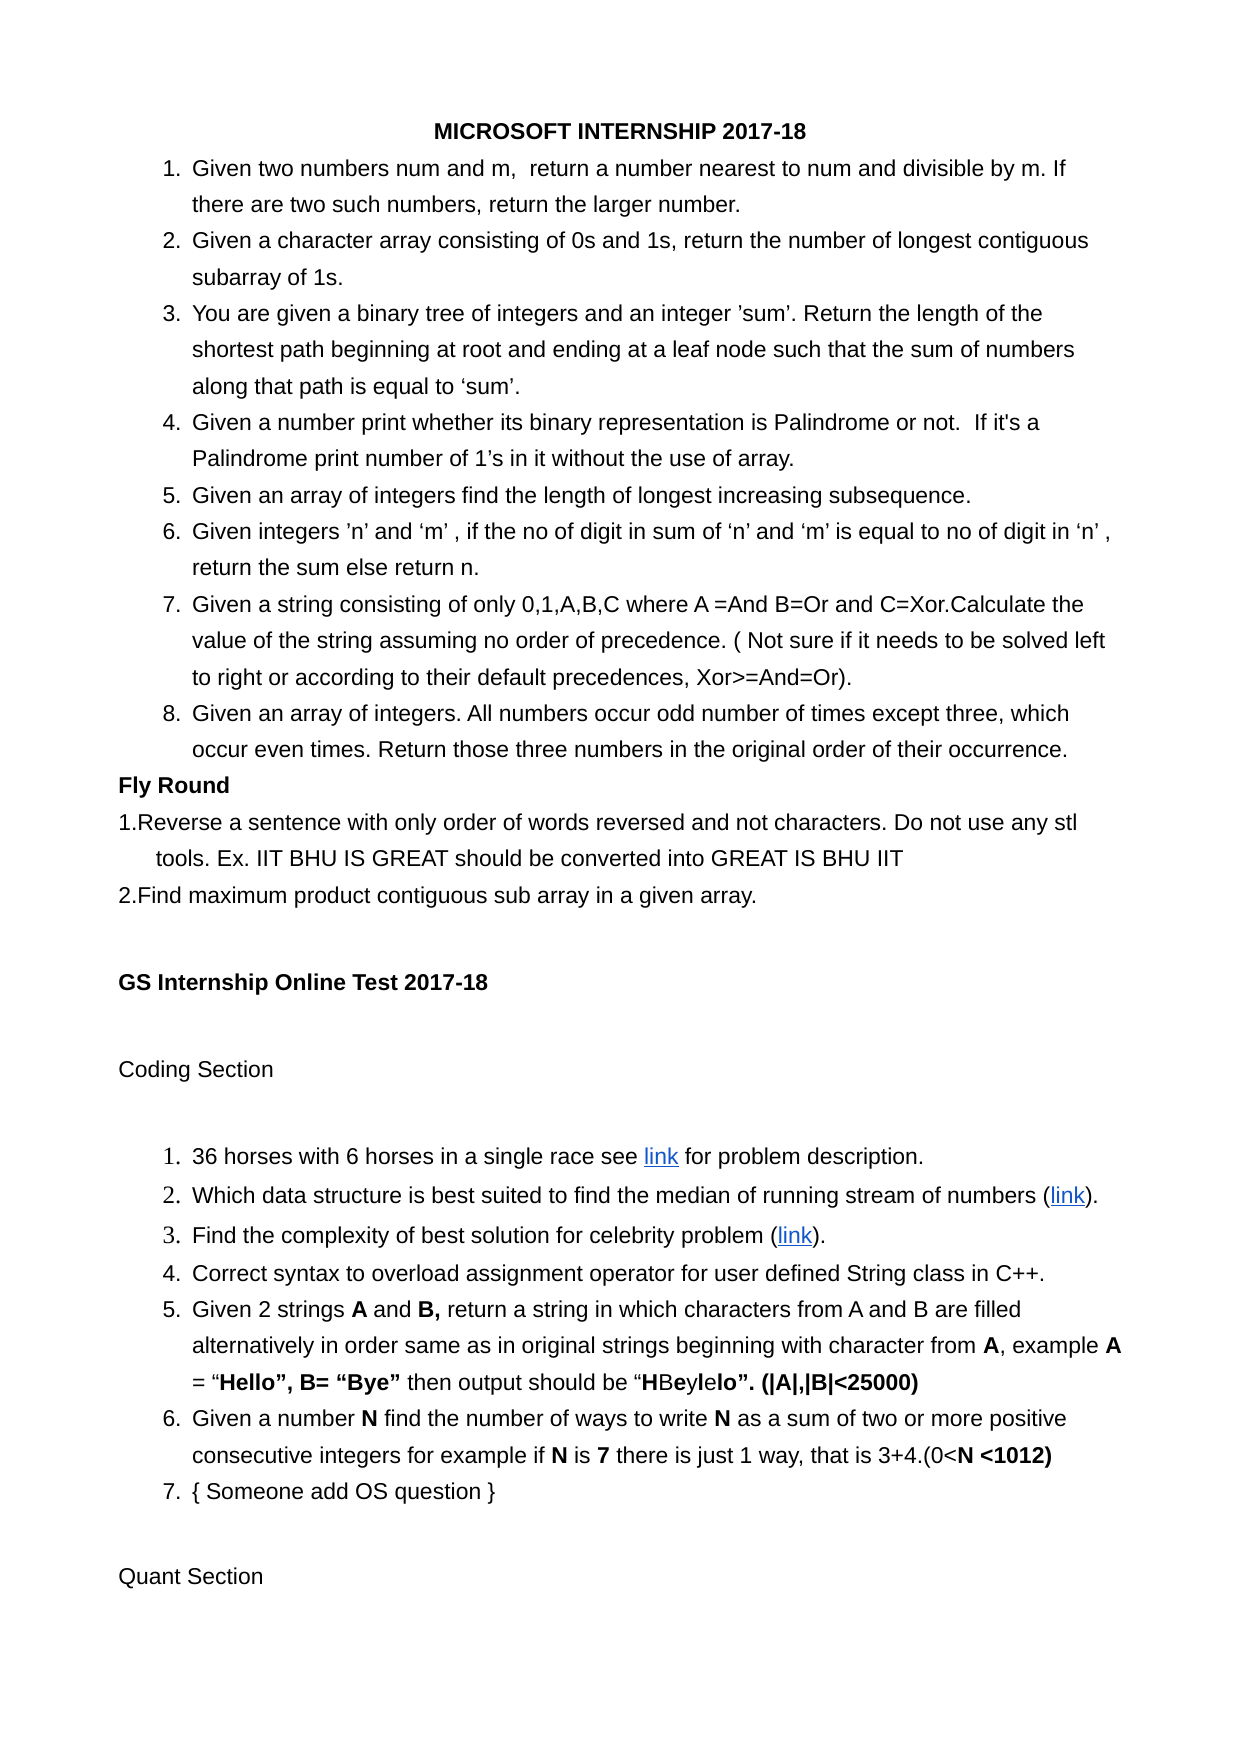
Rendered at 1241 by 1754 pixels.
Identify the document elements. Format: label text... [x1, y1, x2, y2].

text 1.Reverse a sentence with only order of words reversed and not characters. Do not use any stl tools. Ex. IIT BHU IS GREAT should be converted into GREAT IS BHU IIT [118, 809, 1122, 872]
text Fly Round [118, 772, 1122, 799]
list Correct syntax to overload assignment operator for user defined String class in C++. [162, 1260, 1122, 1286]
text Quant Section [118, 1563, 1122, 1590]
list Which data structure is best suited to find the median of running stream of numbers (link). [162, 1181, 1122, 1209]
list Given a number print whether its binary representation is Palindrome or not. If it's a Palindrome print number of 1’s in it without the use of array. [162, 409, 1122, 472]
list Given integers ’n’ and ‘m’ , if the no of digit in sum of ‘n’ and ‘m’ is equal to no of digit in ‘n’ , return the sum else return n. [162, 518, 1122, 581]
text 2.Find maximum product contiguous sub array in a given array. [118, 882, 1122, 908]
text GS Internship Online Test 2017-18 [118, 967, 1122, 996]
text Coding Section [118, 1056, 1122, 1082]
list Given a string consisting of only 0,1,A,B,C where A =And B=Or and C=Xor.Calculate the value of the string assuming no order of precedence. ( Not sure if it needs to be solved left to right or according to their default precedences, Xor>=And=Or). [162, 591, 1122, 690]
text MICROSOFT INTERNSHIP 2017-18 [118, 118, 1122, 144]
list 36 horses with 6 horses in a single race see link for problem description. [162, 1141, 1122, 1170]
list Given two numbers num and m, return a number nearest to num and divisible by m. If there are two such numbers, return the larger number. [162, 154, 1122, 217]
list Given a number N find the number of ways to write N as a sum of two or more positive consecutive integers for example if N is 7 there is just 1 way, that is 3+4.(0<N <1012) [162, 1405, 1122, 1468]
list Given an array of integers find the length of longest increasing subsequence. [162, 482, 1122, 508]
list Find the complexity of best solution for celebrity problem (link). [162, 1220, 1122, 1249]
list { Someone add OS question } [162, 1478, 1122, 1504]
list Given 2 strings A and B, return a string in which characters from A and B are filled alternatively in order same as in original strings beginning with character from A, example A = “Hello”, B= “Bye” then output should be “HBeylelo”. (|A|,|B|<25000) [162, 1296, 1122, 1395]
list You are given a binary tree of integers and an integer ’sum’. Return the length of the shortest path beginning at root and ending at a leaf node such that the sum of numbers along that path is equal to ‘sum’. [162, 300, 1122, 399]
list Given a character array consisting of 0s and 1s, return the number of longest contiguous subarray of 1s. [162, 227, 1122, 290]
list Given an array of integers. All numbers occur odd number of times except three, which occur even times. Return those three numbers in the original order of their occurrence. [162, 700, 1122, 762]
